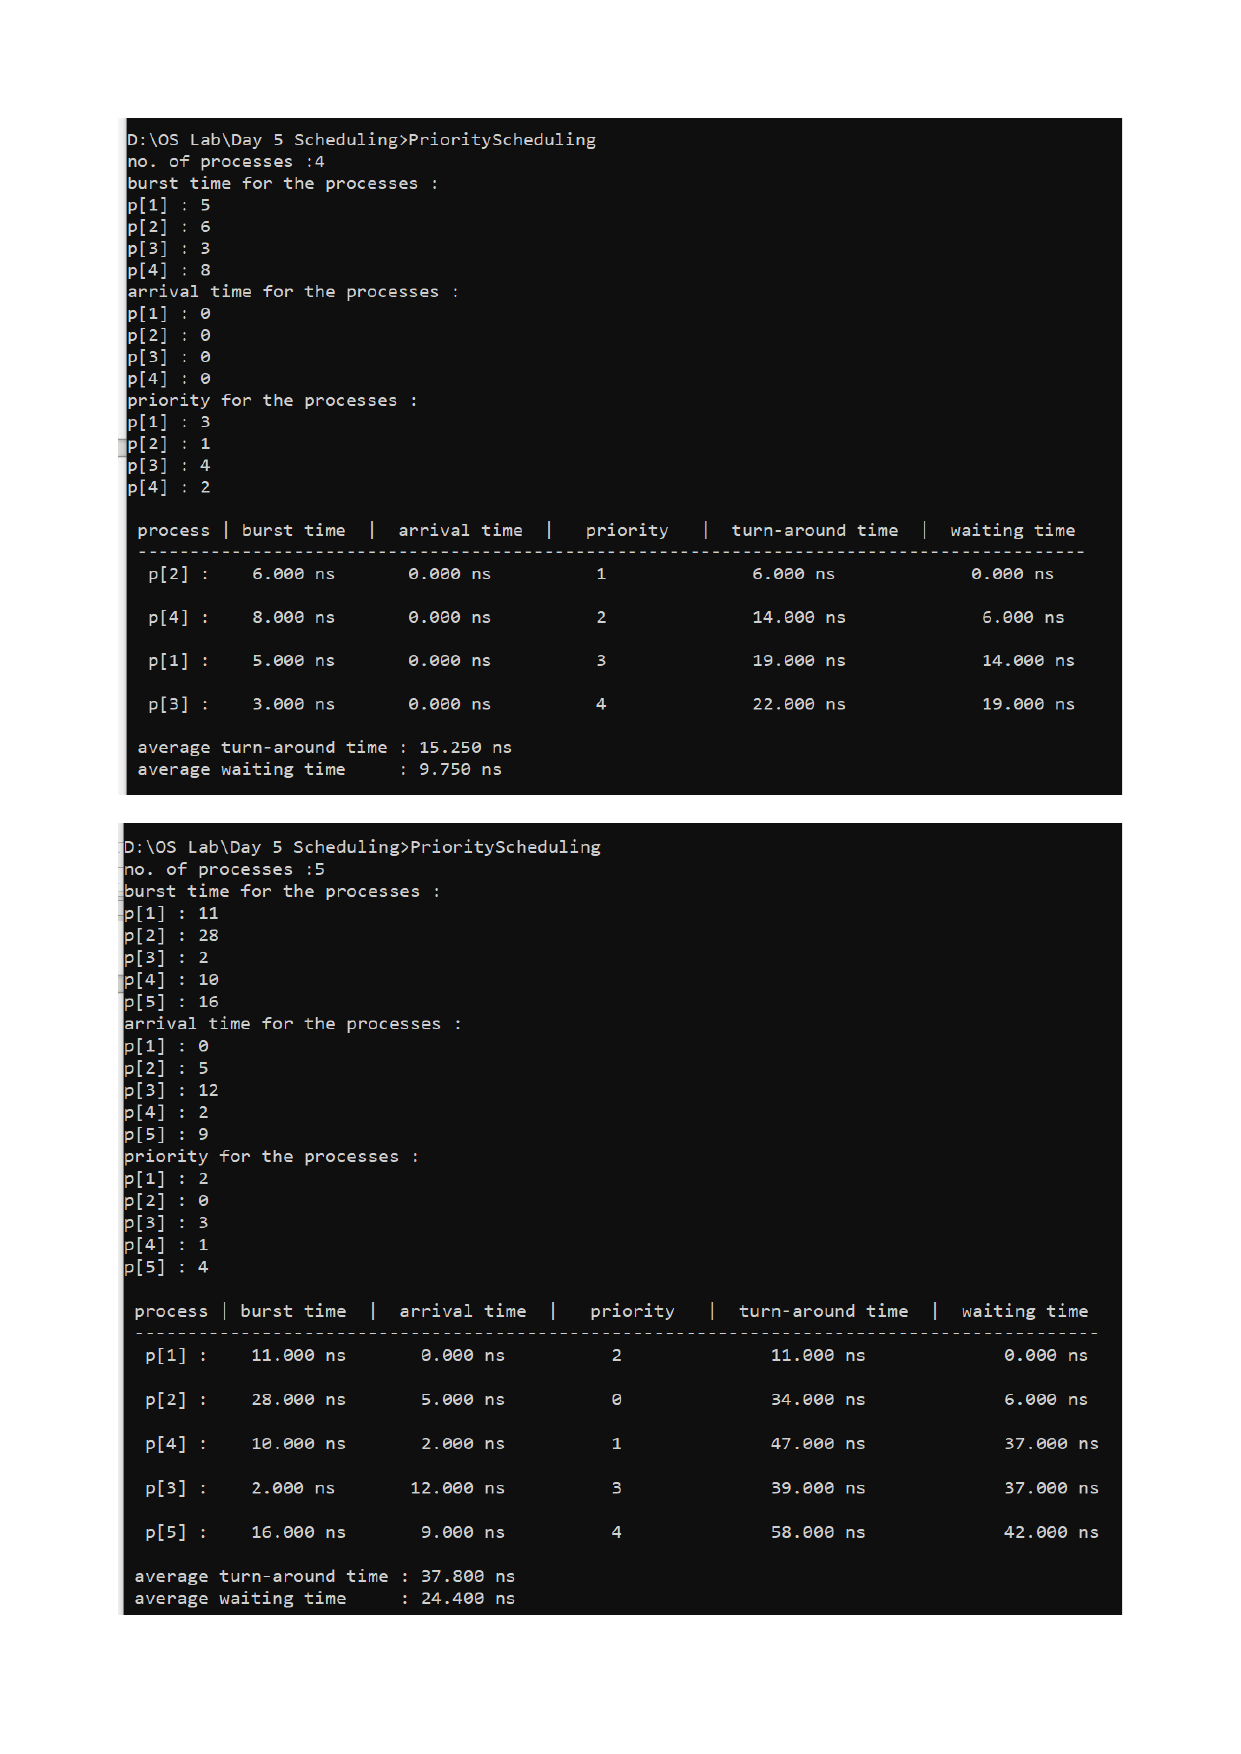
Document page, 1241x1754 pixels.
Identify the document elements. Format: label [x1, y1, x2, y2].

picture [118, 823, 1123, 1615]
picture [118, 118, 1123, 795]
